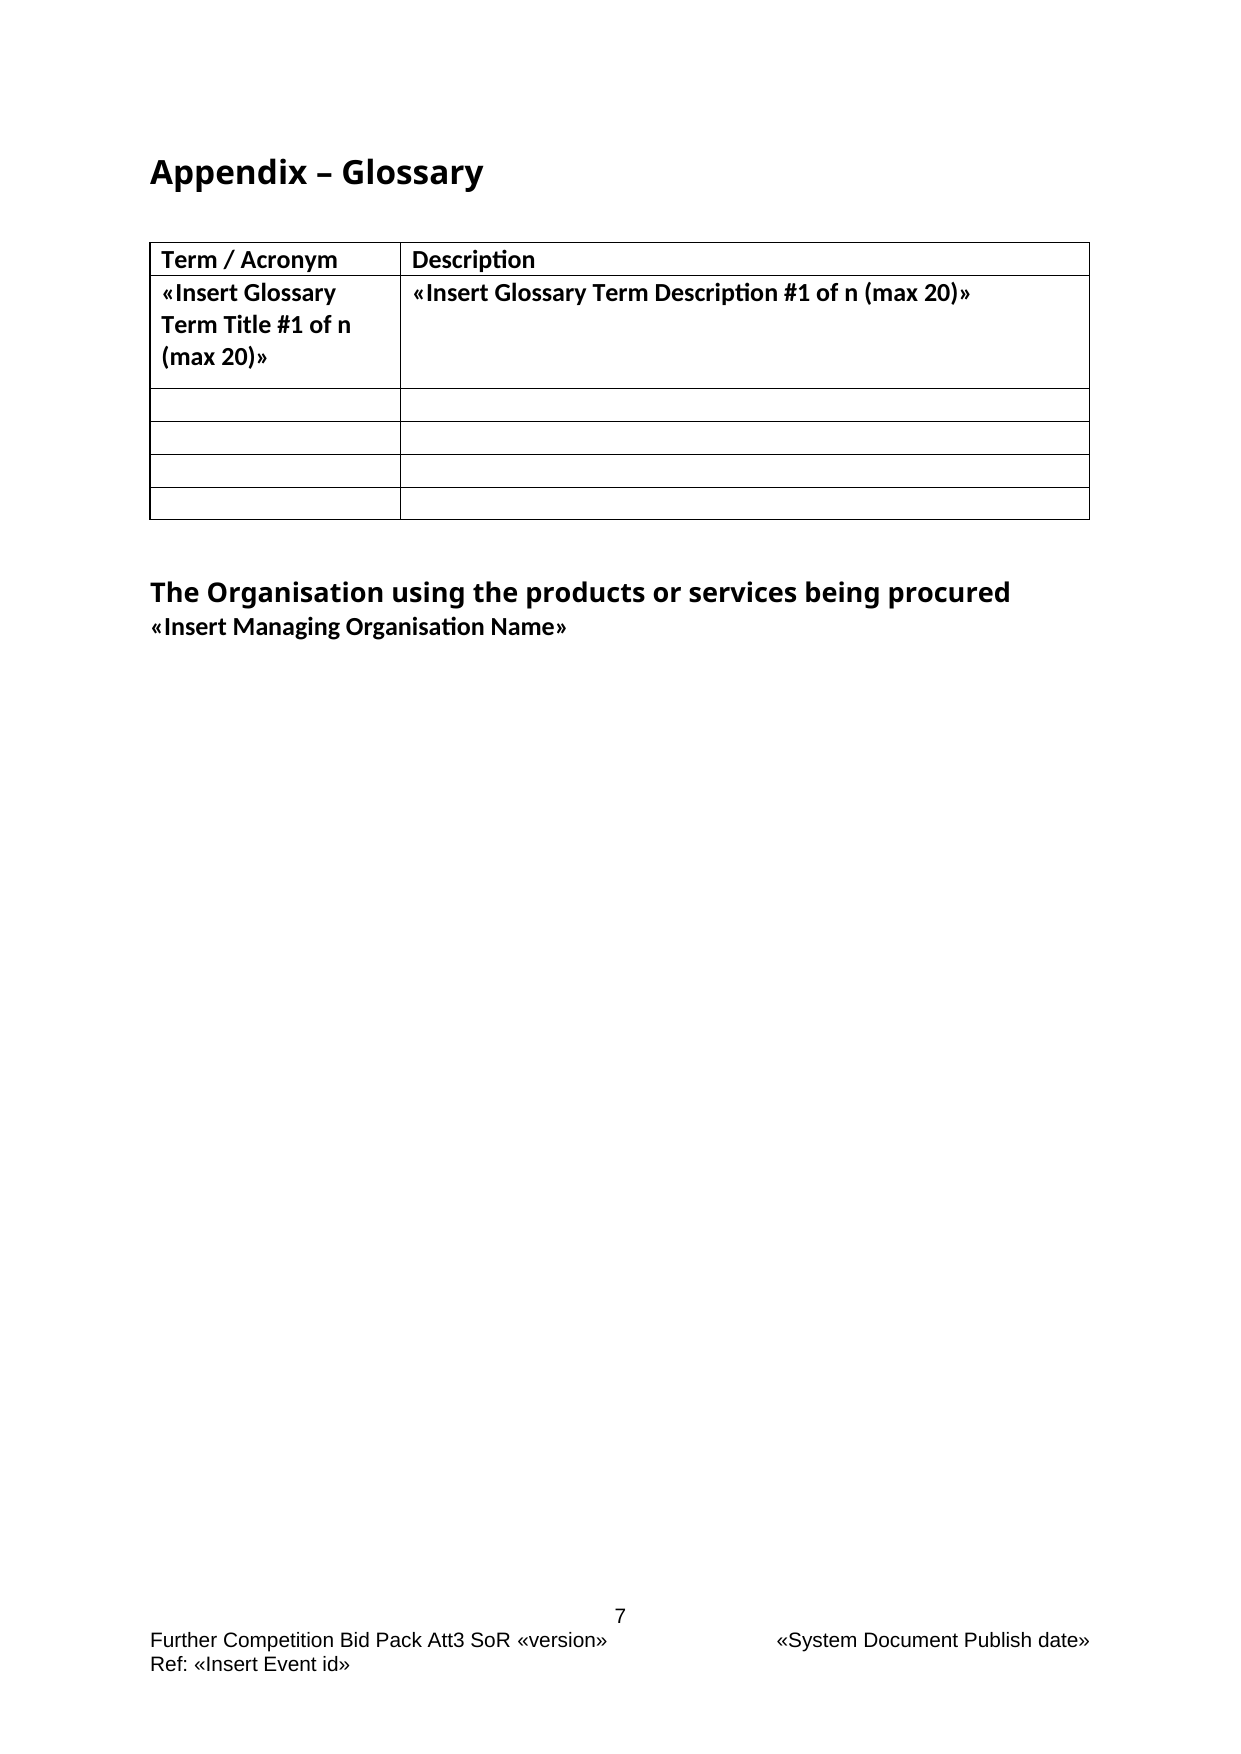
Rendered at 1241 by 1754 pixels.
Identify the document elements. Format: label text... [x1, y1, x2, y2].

table_cell [151, 389, 400, 421]
table_cell «Insert Glossary Term Title #1 of n (max 20)» [151, 276, 400, 388]
table_header Description [401, 243, 1089, 275]
table_cell [151, 488, 400, 519]
table_cell [151, 455, 400, 487]
table_cell [401, 422, 1089, 454]
table_cell [401, 488, 1089, 519]
table_cell [401, 455, 1089, 487]
table_header Term / Acronym [151, 243, 400, 275]
subtitle Appendix – Glossary [150, 148, 1090, 194]
subtitle The Organisation using the products or services being procured [150, 573, 1090, 610]
table_cell [401, 389, 1089, 421]
text «Insert Managing Organisation Name» [150, 610, 1090, 642]
table_cell «Insert Glossary Term Description #1 of n (max 20)» [401, 276, 1089, 388]
table_cell [151, 422, 400, 454]
